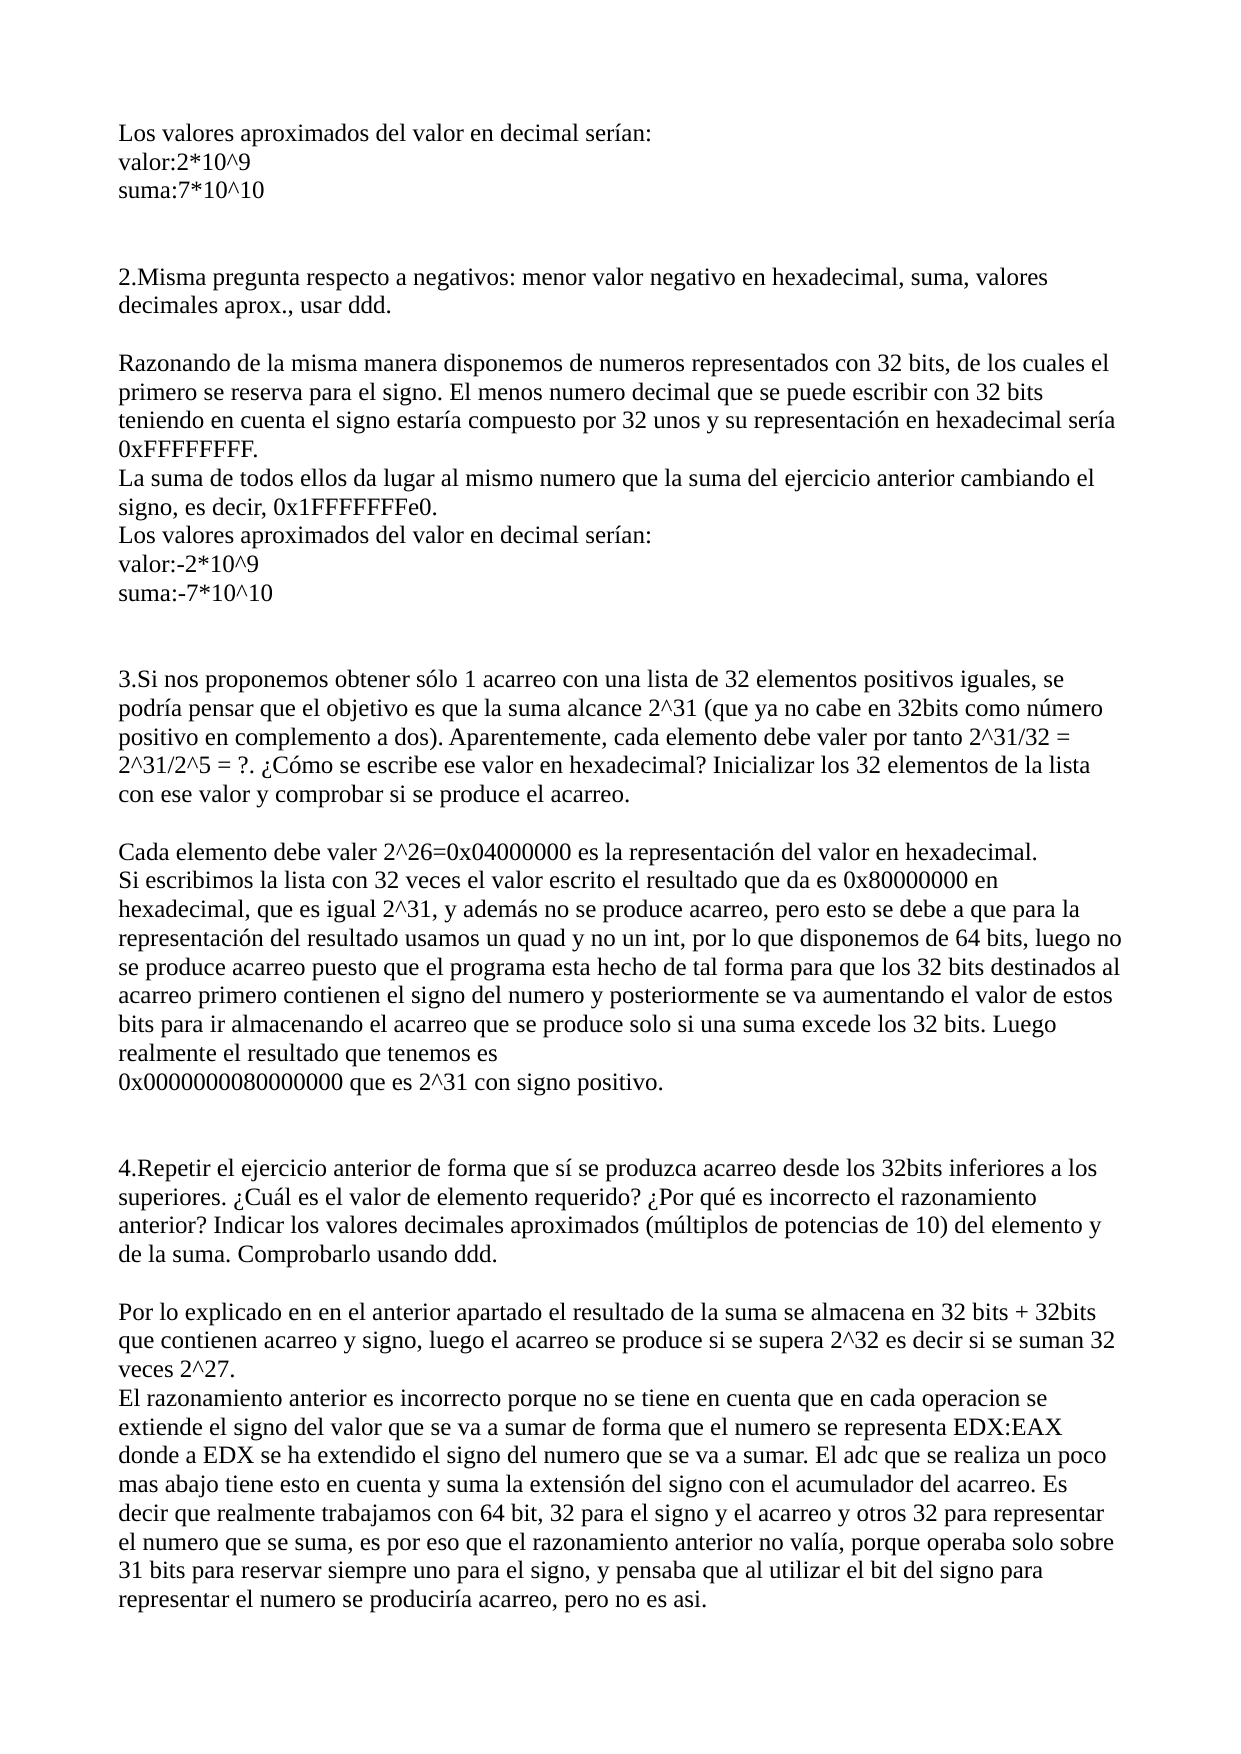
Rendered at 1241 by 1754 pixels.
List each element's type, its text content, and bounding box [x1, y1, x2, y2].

text El razonamiento anterior es incorrecto porque no se tiene en cuenta que en cada operacion se extiende el signo del valor que se va a sumar de forma que el numero se representa EDX:EAX donde a EDX se ha extendido el signo del numero que se va a sumar. El adc que se realiza un poco mas abajo tiene esto en cuenta y suma la extensión del signo con el acumulador del acarreo. Es decir que realmente trabajamos con 64 bit, 32 para el signo y el acarreo y otros 32 para representar el numero que se suma, es por eso que el razonamiento anterior no valía, porque operaba solo sobre 31 bits para reservar siempre uno para el signo, y pensaba que al utilizar el bit del signo para representar el numero se produciría acarreo, pero no es asi. [118, 1383, 1122, 1613]
text Los valores aproximados del valor en decimal serían: [118, 521, 1122, 549]
text 3.Si nos proponemos obtener sólo 1 acarreo con una lista de 32 elementos positivos iguales, se podría pensar que el objetivo es que la suma alcance 2^31 (que ya no cabe en 32bits como número positivo en complemento a dos). Aparentemente, cada elemento debe valer por tanto 2^31/32 = 2^31/2^5 = ?. ¿Cómo se escribe ese valor en hexadecimal? Inicializar los 32 elementos de la lista con ese valor y comprobar si se produce el acarreo. [118, 664, 1122, 808]
text Razonando de la misma manera disponemos de numeros representados con 32 bits, de los cuales el primero se reserva para el signo. El menos numero decimal que se puede escribir con 32 bits teniendo en cuenta el signo estaría compuesto por 32 unos y su representación en hexadecimal sería 0xFFFFFFFF. [118, 348, 1122, 463]
text Por lo explicado en en el anterior apartado el resultado de la suma se almacena en 32 bits + 32bits que contienen acarreo y signo, luego el acarreo se produce si se supera 2^32 es decir si se suman 32 veces 2^27. [118, 1297, 1122, 1383]
text Si escribimos la lista con 32 veces el valor escrito el resultado que da es 0x80000000 en hexadecimal, que es igual 2^31, y además no se produce acarreo, pero esto se debe a que para la representación del resultado usamos un quad y no un int, por lo que disponemos de 64 bits, luego no se produce acarreo puesto que el programa esta hecho de tal forma para que los 32 bits destinados al acarreo primero contienen el signo del numero y posteriormente se va aumentando el valor de estos bits para ir almacenando el acarreo que se produce solo si una suma excede los 32 bits. Luego realmente el resultado que tenemos es [118, 866, 1122, 1067]
text valor:2*10^9 [118, 147, 1122, 176]
text suma:7*10^10 [118, 176, 1122, 204]
text 0x0000000080000000 que es 2^31 con signo positivo. [118, 1067, 1122, 1096]
text Los valores aproximados del valor en decimal serían: [118, 118, 1122, 147]
text valor:-2*10^9 [118, 549, 1122, 578]
text suma:-7*10^10 [118, 578, 1122, 607]
text La suma de todos ellos da lugar al mismo numero que la suma del ejercicio anterior cambiando el signo, es decir, 0x1FFFFFFFe0. [118, 463, 1122, 521]
text 4.Repetir el ejercicio anterior de forma que sí se produzca acarreo desde los 32bits inferiores a los superiores. ¿Cuál es el valor de elemento requerido? ¿Por qué es incorrecto el razonamiento anterior? Indicar los valores decimales aproximados (múltiplos de potencias de 10) del elemento y de la suma. Comprobarlo usando ddd. [118, 1153, 1122, 1268]
text Cada elemento debe valer 2^26=0x04000000 es la representación del valor en hexadecimal. [118, 837, 1122, 866]
text 2.Misma pregunta respecto a negativos: menor valor negativo en hexadecimal, suma, valores decimales aprox., usar ddd. [118, 262, 1122, 319]
